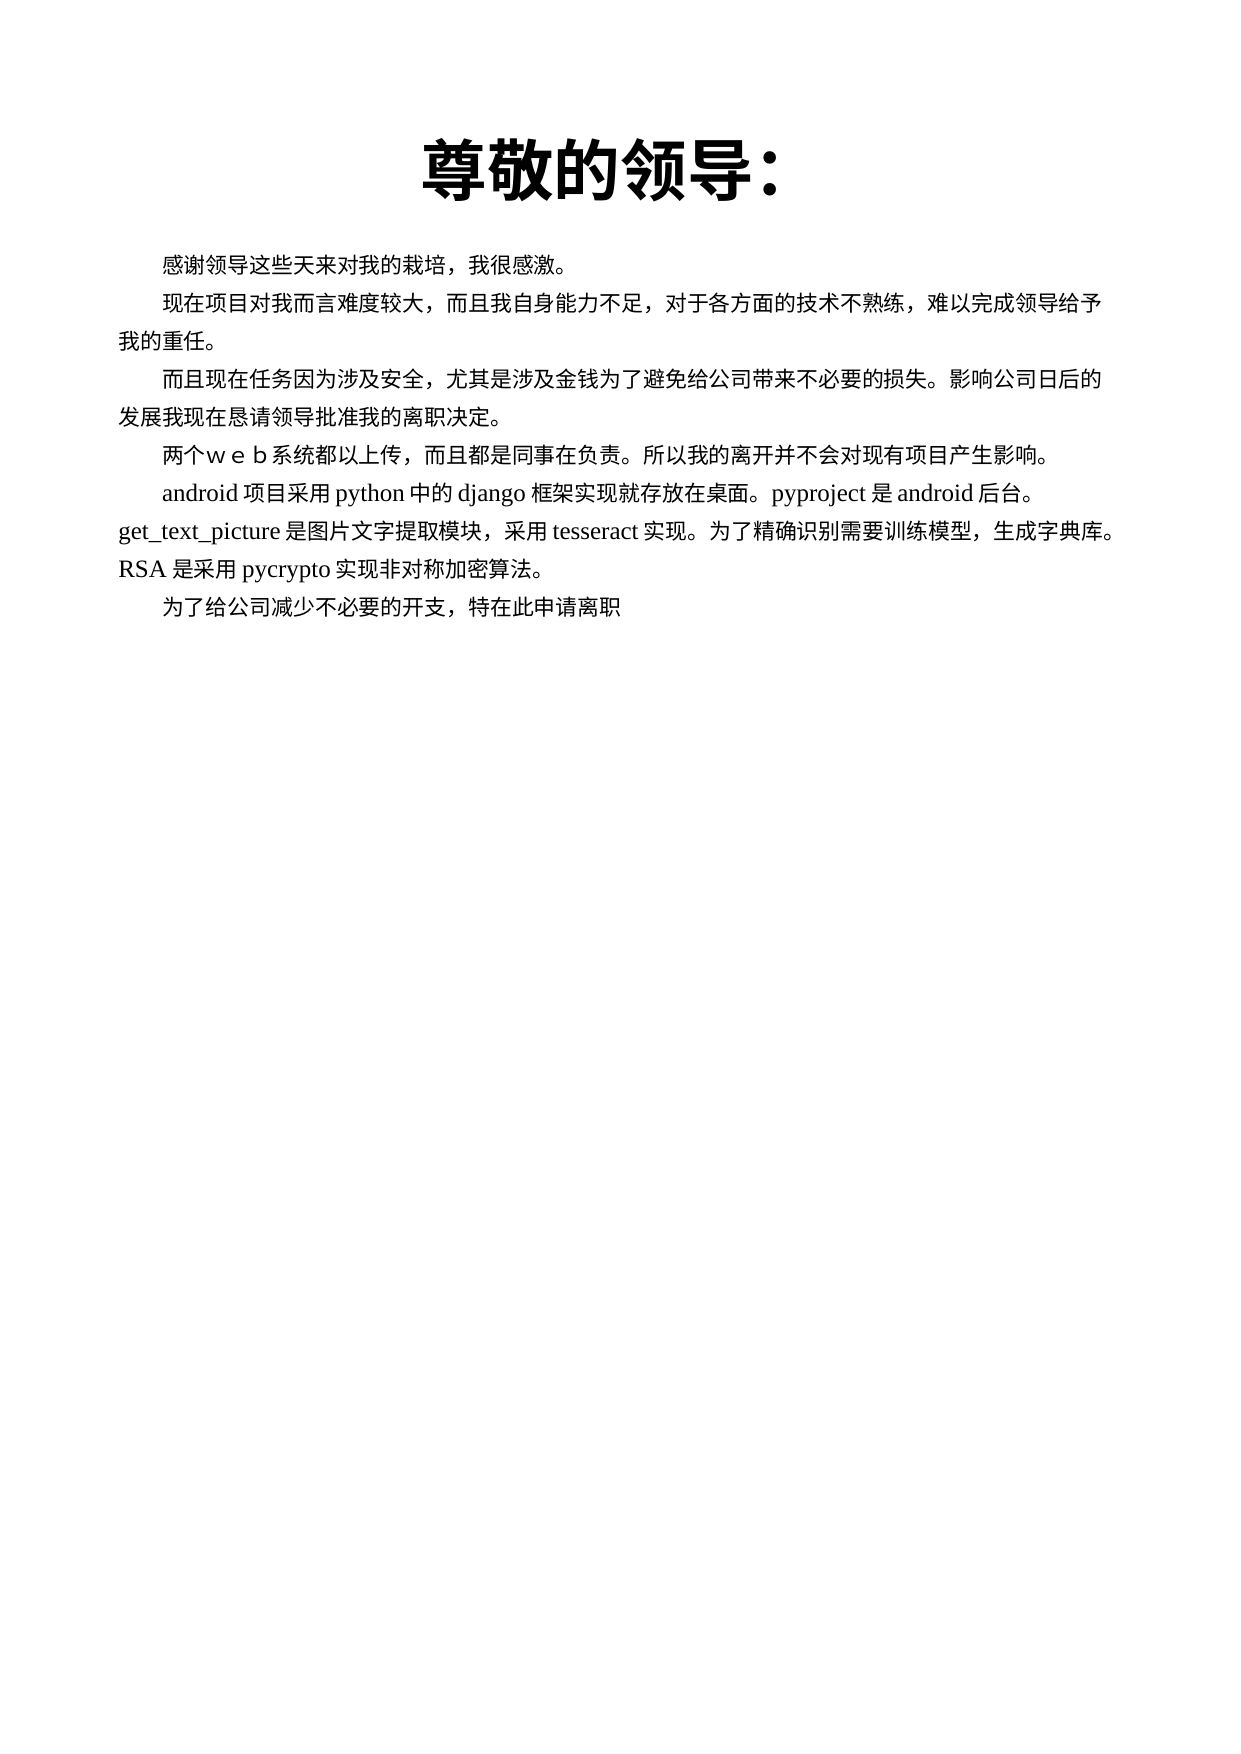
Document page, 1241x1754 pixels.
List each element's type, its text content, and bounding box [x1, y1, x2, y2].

text RSA是采用pycrypto实现非对称加密算法。 [118, 552, 1122, 583]
text android项目采用python中的django框架实现就存放在桌面。pyproject是android后台。get_text_picture是图片文字提取模块，采用tesseract实现。为了精确识别需要训练模型，生成字典库。 [118, 476, 1122, 546]
text 现在项目对我而言难度较大，而且我自身能力不足，对于各方面的技术不熟练，难以完成领导给予我的重任。 [118, 286, 1122, 356]
text 感谢领导这些天来对我的栽培，我很感激。 [118, 248, 1122, 280]
text 为了给公司减少不必要的开支，特在此申请离职 [118, 590, 1122, 621]
text 而且现在任务因为涉及安全，尤其是涉及金钱为了避免给公司带来不必要的损失。影响公司日后的发展我现在恳请领导批准我的离职决定。 [118, 362, 1122, 432]
text 两个ｗｅｂ系统都以上传，而且都是同事在负责。所以我的离开并不会对现有项目产生影响。 [118, 438, 1122, 470]
text 尊敬的领导： [118, 118, 1122, 215]
